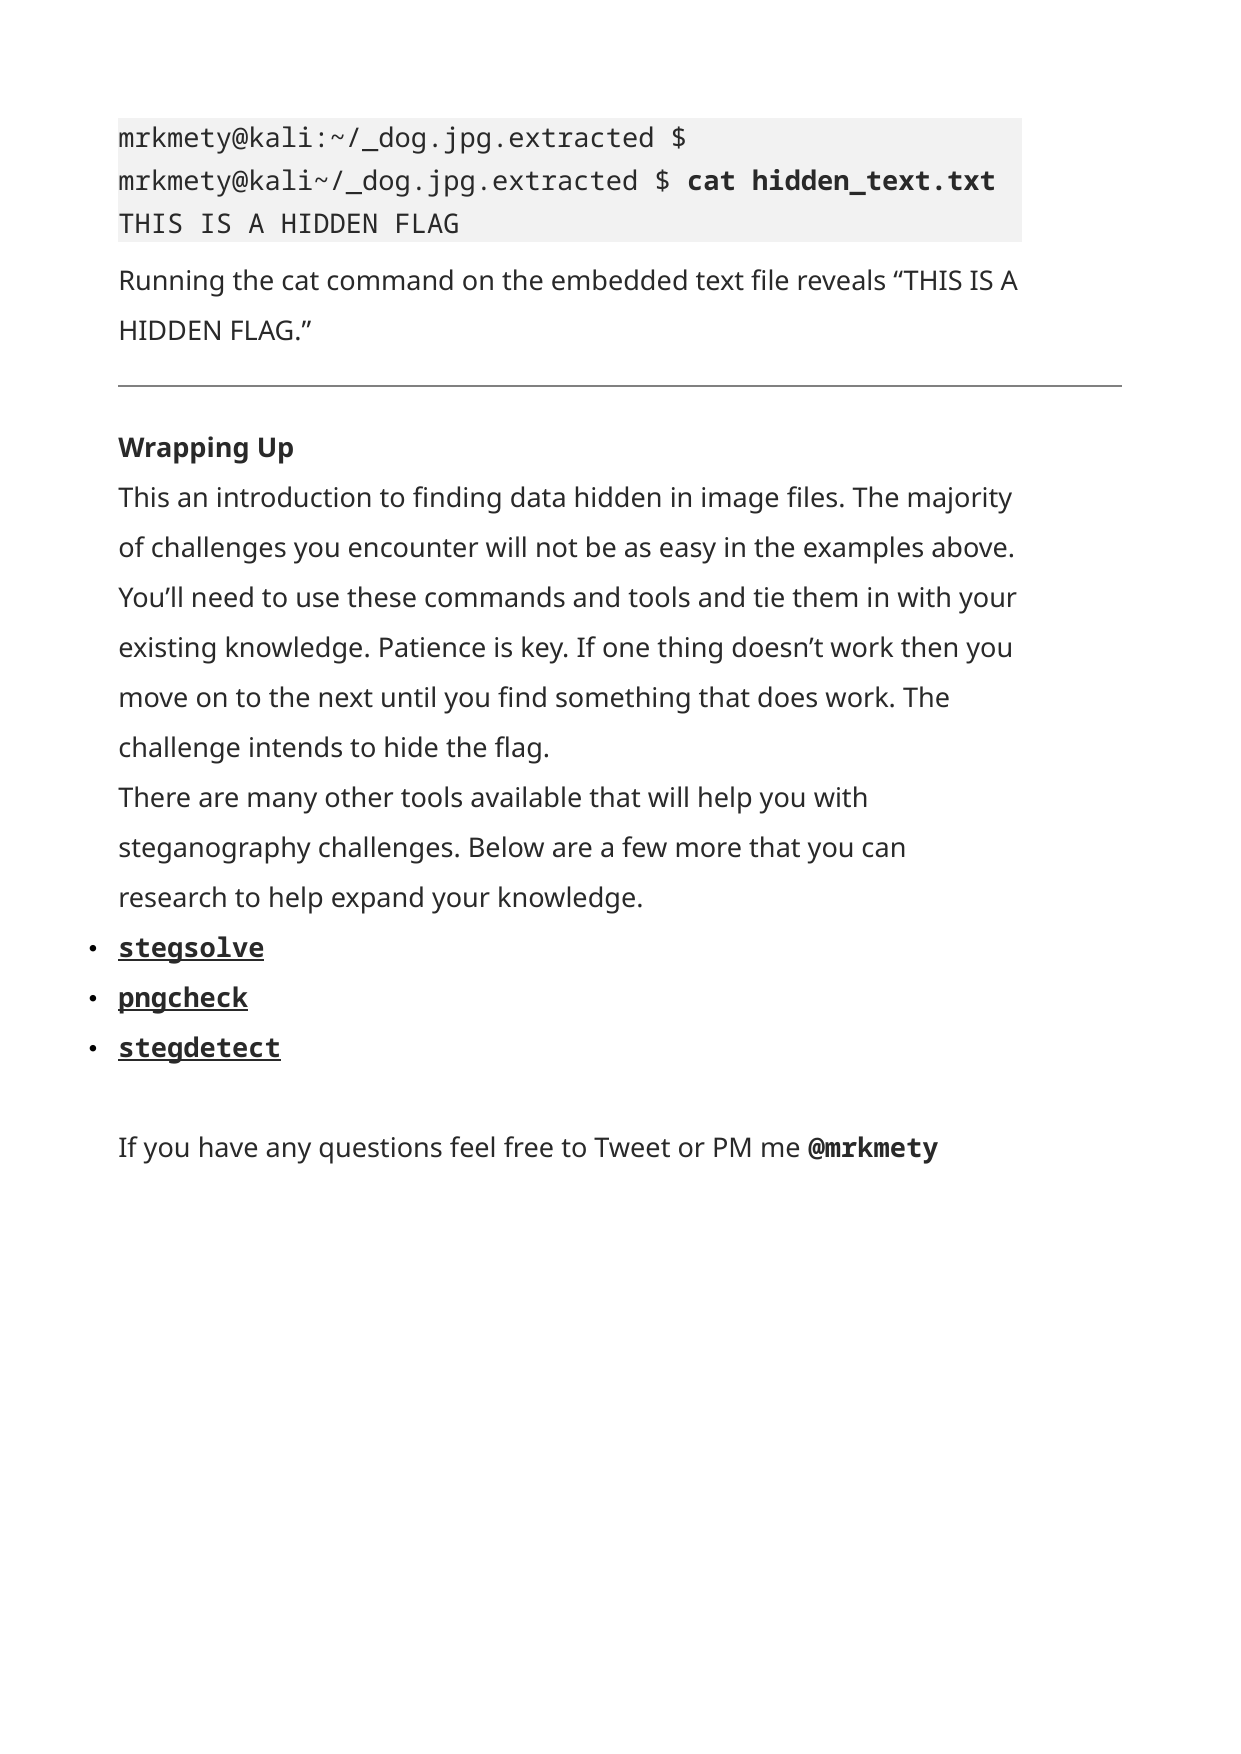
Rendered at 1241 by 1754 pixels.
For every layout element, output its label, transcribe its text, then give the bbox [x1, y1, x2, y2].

list stegdetect [118, 1015, 1022, 1065]
text Running the cat command on the embedded text file reveals “THIS IS A HIDDEN FLAG.” [118, 248, 1022, 348]
text If you have any questions feel free to Tweet or PM me @mrkmety [118, 1115, 1022, 1165]
text mrkmety@kali:~/_dog.jpg.extracted $ mrkmety@kali~/_dog.jpg.extracted $ cat hidden_text.txt THIS IS A HIDDEN FLAG [118, 118, 1022, 242]
text There are many other tools available that will help you with steganography challenges. Below are a few more that you can research to help expand your knowledge. [118, 765, 1022, 915]
list stegsolve [118, 915, 1022, 965]
subtitle Wrapping Up [118, 415, 1022, 465]
text This an introduction to finding data hidden in image files. The majority of challenges you encounter will not be as easy in the examples above. You’ll need to use these commands and tools and tie them in with your existing knowledge. Patience is key. If one thing doesn’t work then you move on to the next until you find something that does work. The challenge intends to hide the flag. [118, 465, 1022, 765]
list pngcheck [118, 965, 1022, 1015]
